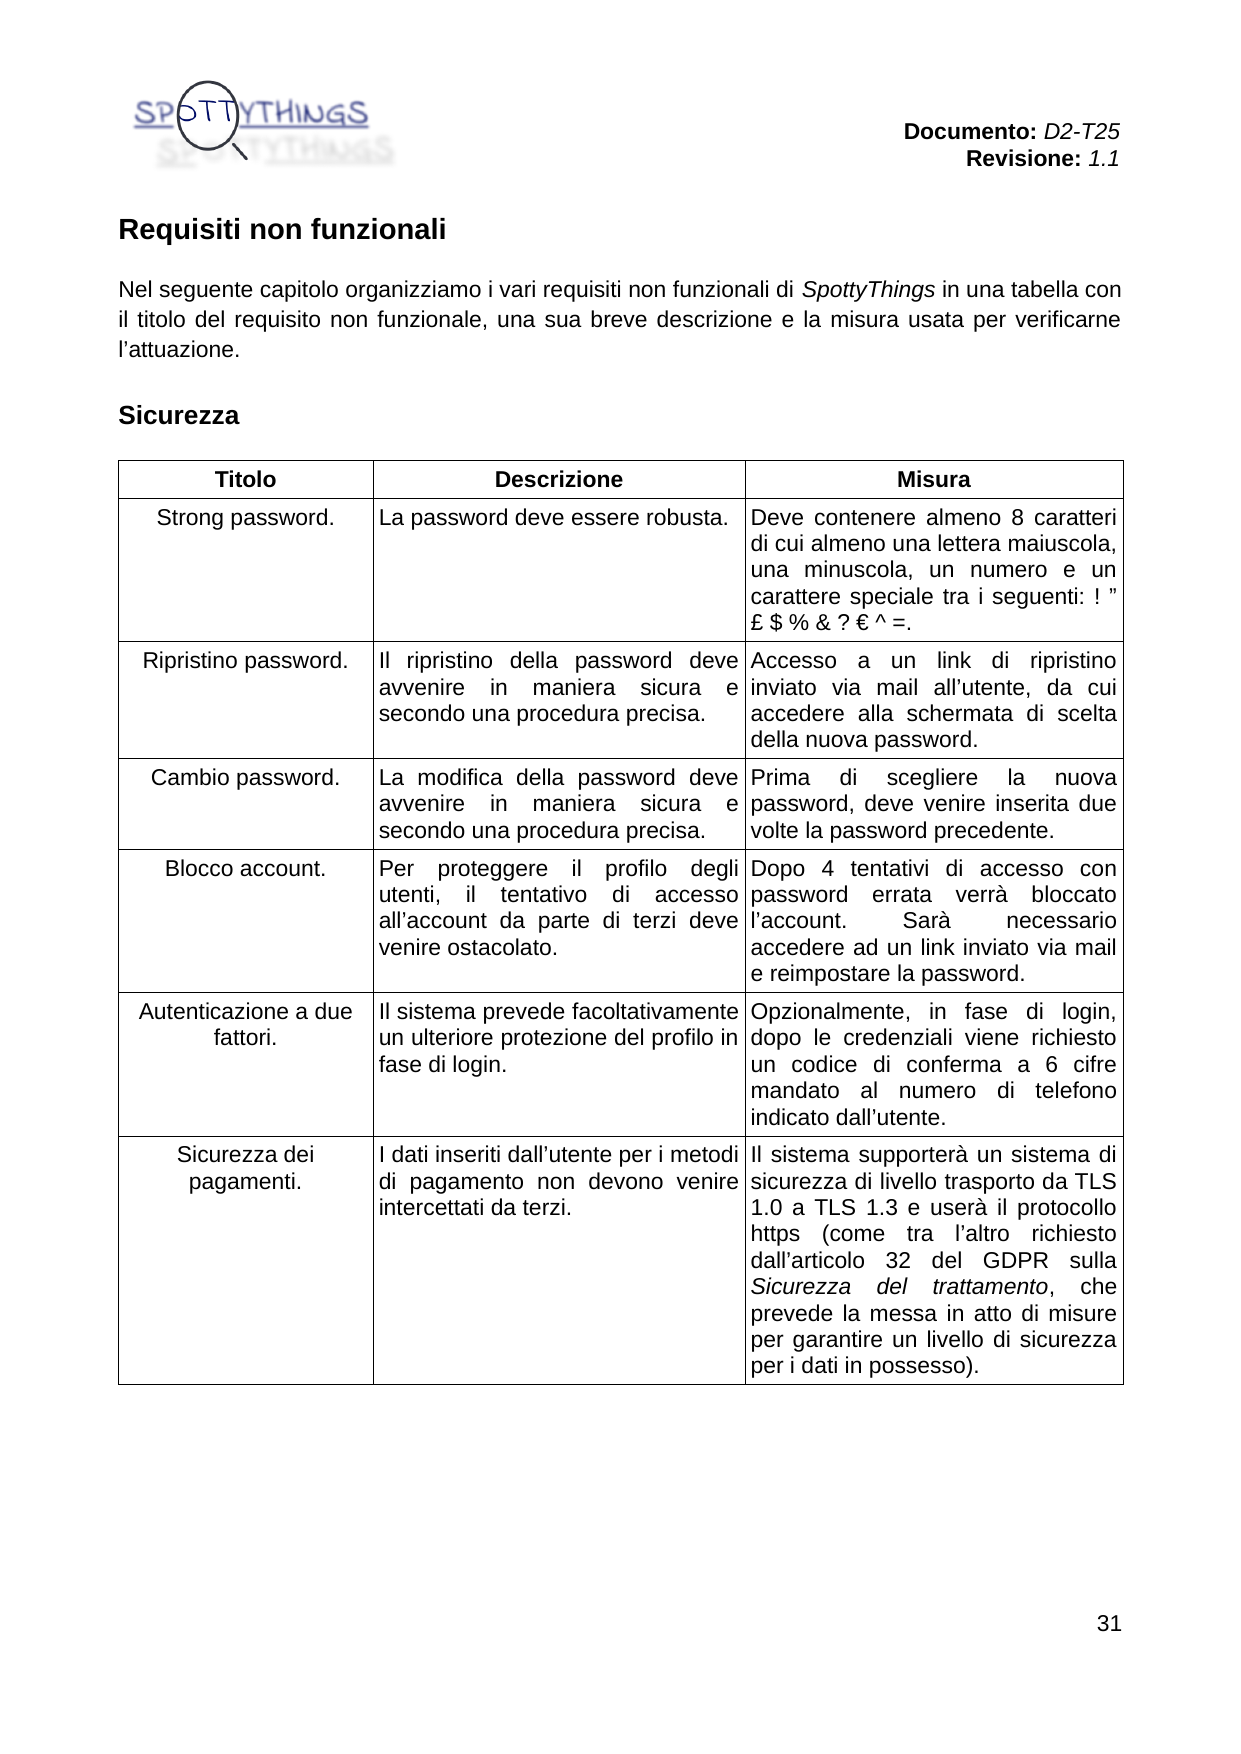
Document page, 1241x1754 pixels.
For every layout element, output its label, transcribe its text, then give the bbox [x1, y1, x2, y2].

table_cell Autenticazione a due fattori. [119, 993, 373, 1136]
table_cell Per proteggere il profilo degli utenti, il tentativo di accesso all’account da parte di terzi deve venire ostacolato. [374, 850, 745, 992]
table_cell Il sistema supporterà un sistema di sicurezza di livello trasporto da TLS 1.0 a TLS 1.3 e userà il protocollo https (come tra l’altro richiesto dall’articolo 32 del GDPR sulla Sicurezza del trattamento, che prevede la messa in atto di misure per garantire un livello di sicurezza per i dati in possesso). [746, 1137, 1123, 1384]
table_cell Dopo 4 tentativi di accesso con password errata verrà bloccato l’account. Sarà necessario accedere ad un link inviato via mail e reimpostare la password. [746, 850, 1123, 992]
table_cell I dati inseriti dall’utente per i metodi di pagamento non devono venire intercettati da terzi. [374, 1137, 745, 1384]
picture [123, 73, 399, 187]
table_cell Opzionalmente, in fase di login, dopo le credenziali viene richiesto un codice di conferma a 6 cifre mandato al numero di telefono indicato dall’utente. [746, 993, 1123, 1136]
table_cell La password deve essere robusta. [374, 499, 745, 641]
table_cell Deve contenere almeno 8 caratteri di cui almeno una lettera maiuscola, una minuscola, un numero e un carattere speciale tra i seguenti: ! ” £ $ % & ? € ^ =. [746, 499, 1123, 641]
subtitle Sicurezza [118, 399, 1122, 430]
table_cell Strong password. [119, 499, 373, 641]
table_cell Il sistema prevede facoltativamente un ulteriore protezione del profilo in fase di login. [374, 993, 745, 1136]
table_header Descrizione [374, 461, 745, 498]
table_cell Sicurezza dei pagamenti. [119, 1137, 373, 1384]
table_cell Cambio password. [119, 759, 373, 849]
table_cell Prima di scegliere la nuova password, deve venire inserita due volte la password precedente. [746, 759, 1123, 849]
table_cell Ripristino password. [119, 642, 373, 758]
table_header Titolo [119, 461, 373, 498]
table_cell Blocco account. [119, 850, 373, 992]
table_cell La modifica della password deve avvenire in maniera sicura e secondo una procedura precisa. [374, 759, 745, 849]
subtitle Requisiti non funzionali [118, 212, 1122, 246]
table_cell Il ripristino della password deve avvenire in maniera sicura e secondo una procedura precisa. [374, 642, 745, 758]
table_header Misura [746, 461, 1123, 498]
text Nel seguente capitolo organizziamo i vari requisiti non funzionali di SpottyThings in una tabella con il titolo del requisito non funzionale, una sua breve descrizione e la misura usata per verificarne l’attuazione. [118, 276, 1122, 363]
table_cell Accesso a un link di ripristino inviato via mail all’utente, da cui accedere alla schermata di scelta della nuova password. [746, 642, 1123, 758]
